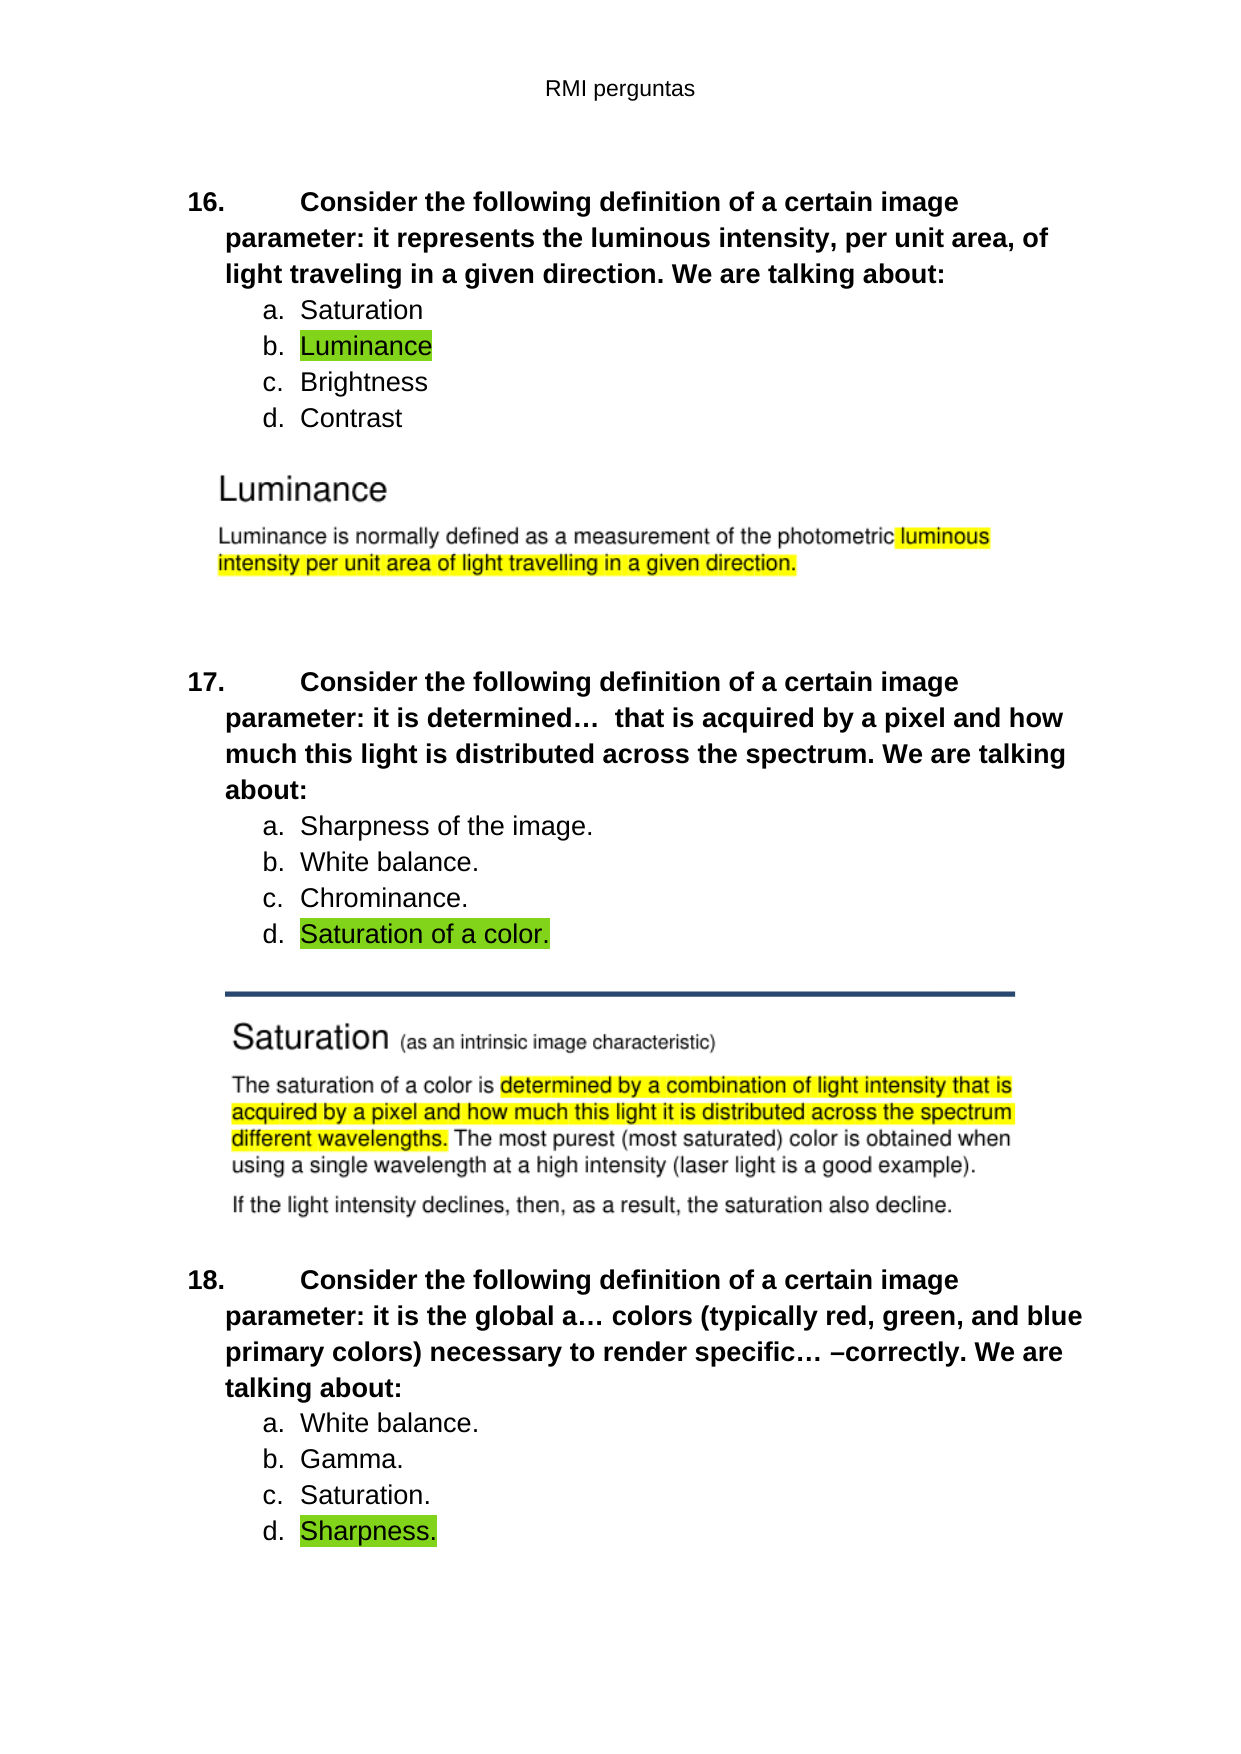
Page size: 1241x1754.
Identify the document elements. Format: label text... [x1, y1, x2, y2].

list Contrast [262, 402, 1090, 433]
list Saturation [262, 294, 1090, 325]
list Saturation of a color. [262, 918, 1090, 949]
list Consider the following definition of a certain image parameter: it is determined… that is acquired by a pixel and how much this light is distributed across the spectrum. We are talking about: [187, 666, 1090, 805]
list Brightness [262, 366, 1090, 397]
list Consider the following definition of a certain image parameter: it is the global a… colors (typically red, green, and blue primary colors) necessary to render specific… –correctly. We are talking about: [187, 1264, 1090, 1403]
list Saturation. [262, 1479, 1090, 1511]
list Sharpness. [262, 1515, 1090, 1547]
list Gamma. [262, 1443, 1090, 1475]
list Chrominance. [262, 882, 1090, 913]
picture [225, 989, 1016, 1219]
list Luminance [262, 330, 1090, 361]
picture [204, 457, 995, 585]
list White balance. [262, 846, 1090, 877]
list Consider the following definition of a certain image parameter: it represents the luminous intensity, per unit area, of light traveling in a given direction. We are talking about: [187, 186, 1090, 289]
list Sharpness of the image. [262, 810, 1090, 841]
list White balance. [262, 1407, 1090, 1439]
